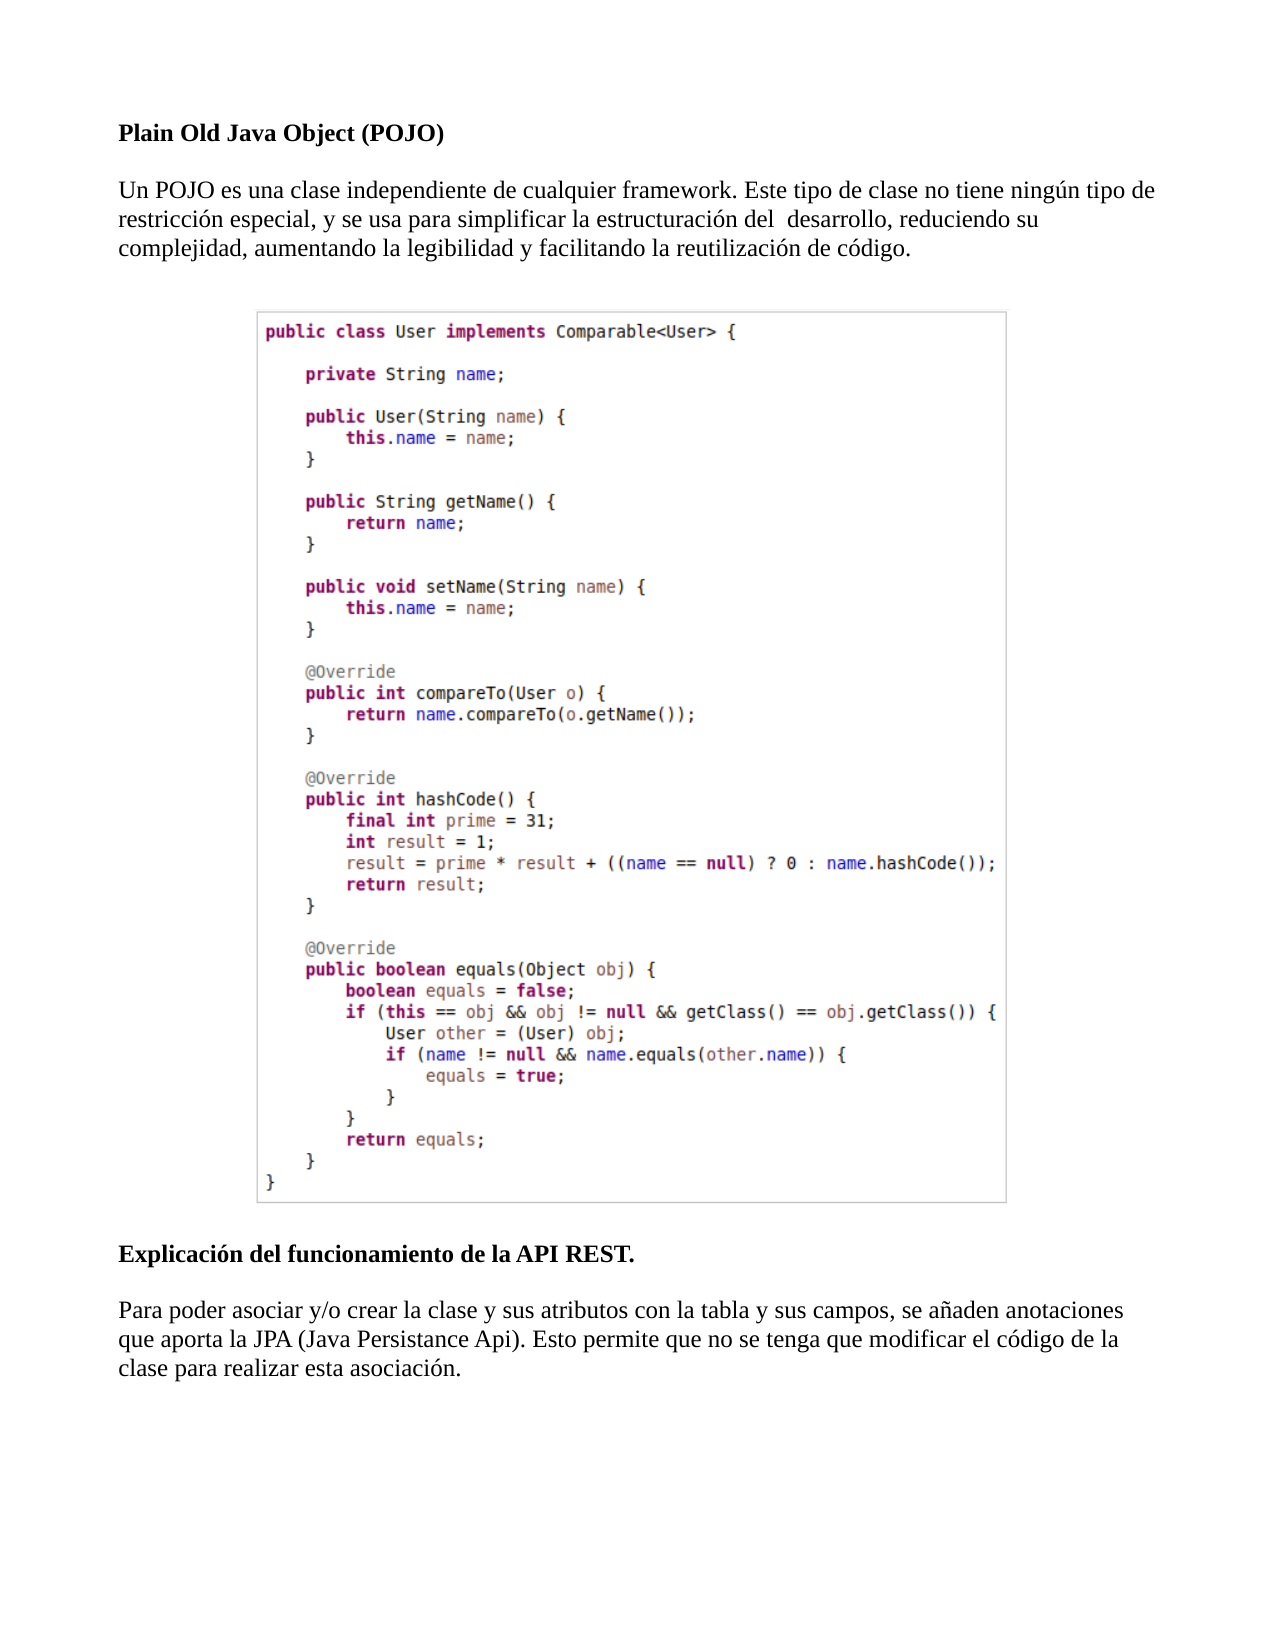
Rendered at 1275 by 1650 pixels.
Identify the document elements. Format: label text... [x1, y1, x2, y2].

text Para poder asociar y/o crear la clase y sus atributos con la tabla y sus campos, se añaden anotaciones que aporta la JPA (Java Persistance Api). Esto permite que no se tenga que modificar el código de la clase para realizar esta asociación. [118, 1295, 1157, 1382]
text Plain Old Java Object (POJO) [118, 118, 1157, 147]
text Un POJO es una clase independiente de cualquier framework. Este tipo de clase no tiene ningún tipo de restricción especial, y se usa para simplificar la estructuración del desarrollo, reduciendo su complejidad, aumentando la legibilidad y facilitando la reutilización de código. [118, 176, 1157, 262]
text Explicación del funcionamiento de la API REST. [118, 1239, 1157, 1267]
picture [253, 309, 1012, 1207]
